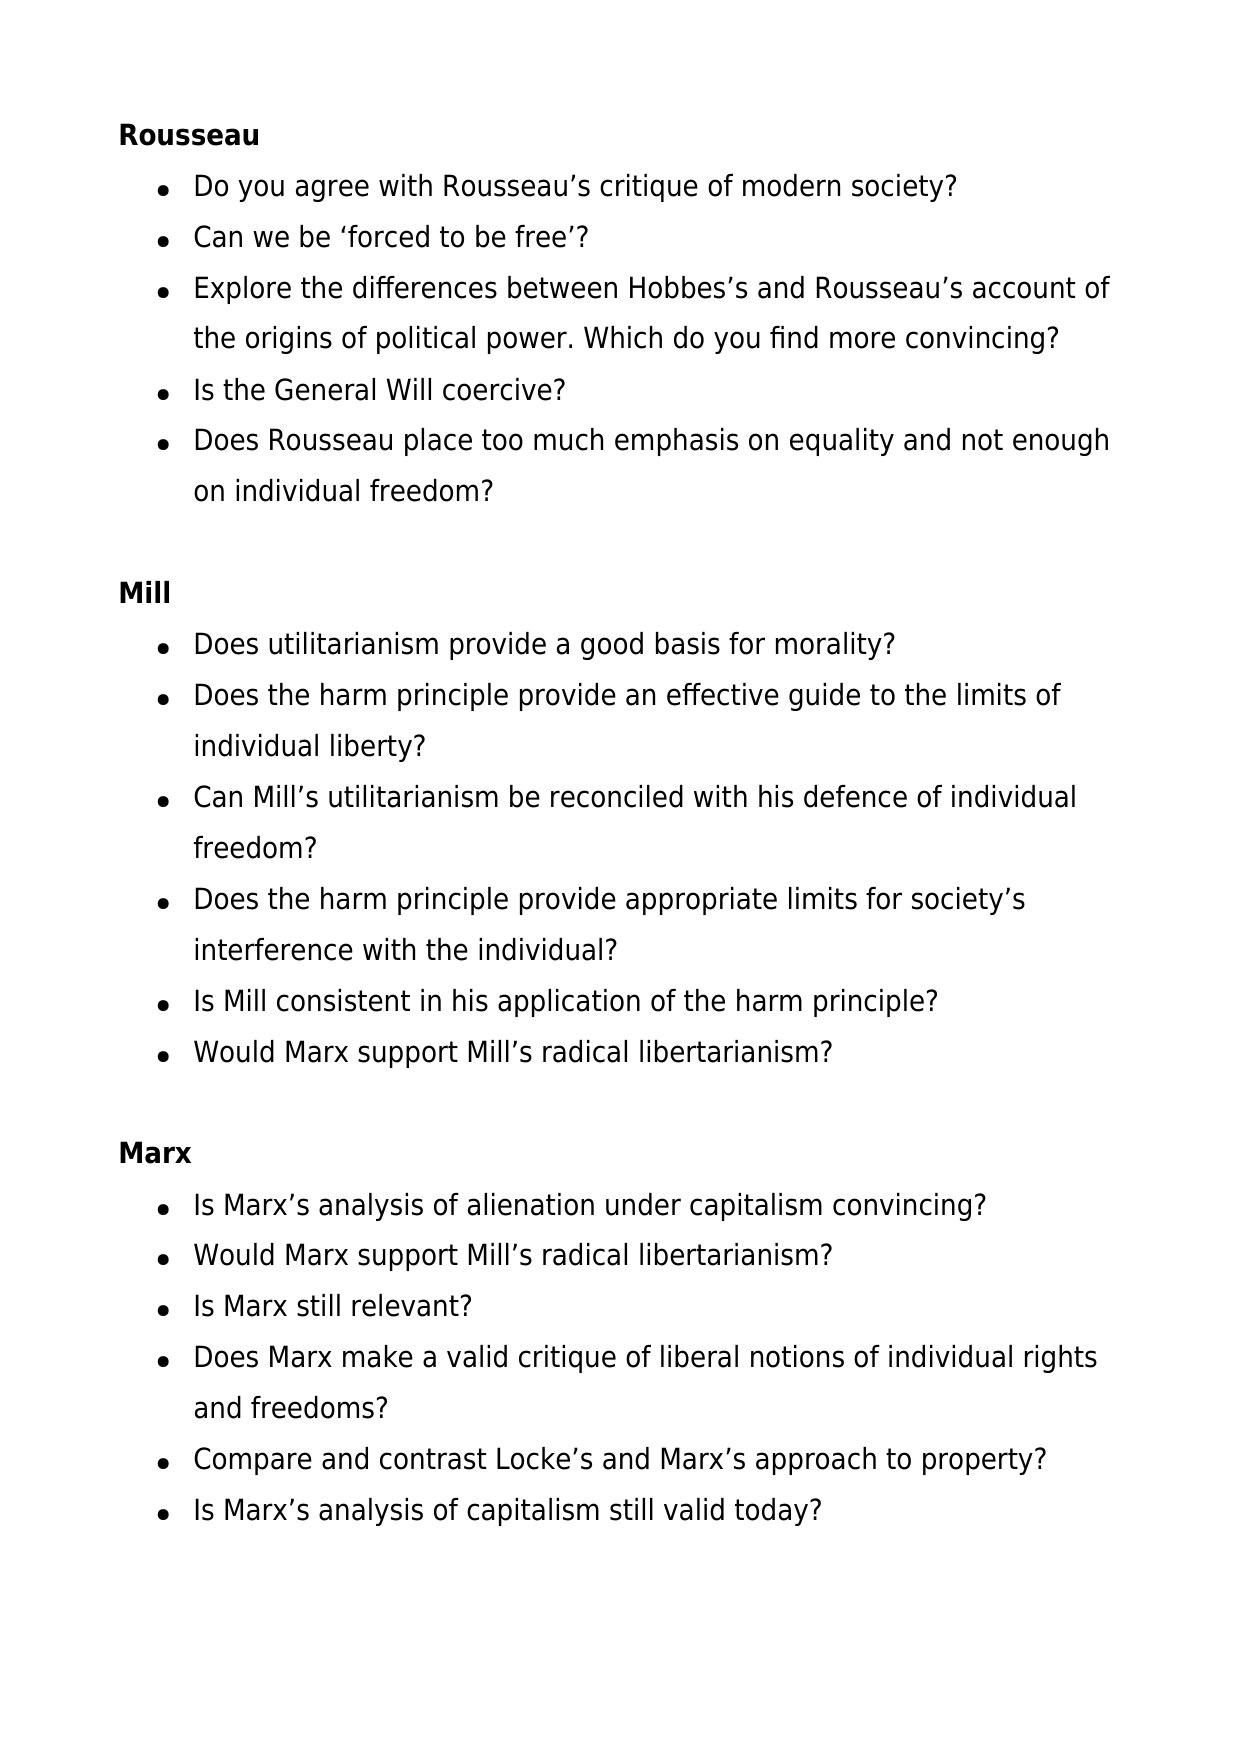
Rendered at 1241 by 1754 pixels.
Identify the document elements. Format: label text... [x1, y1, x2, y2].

list Is Marx’s analysis of alienation under capitalism convincing? [156, 1188, 1122, 1222]
list Explore the differences between Hobbes’s and Rousseau’s account of the origins of political power. Which do you find more convincing? [156, 271, 1122, 356]
list Do you agree with Rousseau’s critique of modern society? [156, 169, 1122, 203]
list Would Marx support Mill’s radical libertarianism? [156, 1239, 1122, 1273]
list Does Marx make a valid critique of liberal notions of individual rights and freedoms? [156, 1341, 1122, 1426]
list Is the General Will coercive? [156, 373, 1122, 407]
list Can Mill’s utilitarianism be reconciled with his defence of individual freedom? [156, 780, 1122, 865]
list Does the harm principle provide appropriate limits for society’s interference with the individual? [156, 882, 1122, 967]
text Mill [118, 577, 1122, 611]
list Would Marx support Mill’s radical libertarianism? [156, 1035, 1122, 1069]
list Does Rousseau place too much emphasis on equality and not enough on individual freedom? [156, 424, 1122, 509]
text Marx [118, 1137, 1122, 1171]
list Is Mill consistent in his application of the harm principle? [156, 984, 1122, 1018]
list Does utilitarianism provide a good basis for morality? [156, 627, 1122, 661]
list Compare and contrast Locke’s and Marx’s approach to property? [156, 1442, 1122, 1476]
list Is Marx’s analysis of capitalism still valid today? [156, 1493, 1122, 1527]
list Can we be ‘forced to be free’? [156, 220, 1122, 254]
list Does the harm principle provide an effective guide to the limits of individual liberty? [156, 678, 1122, 763]
list Is Marx still relevant? [156, 1290, 1122, 1324]
text Rousseau [118, 118, 1122, 152]
